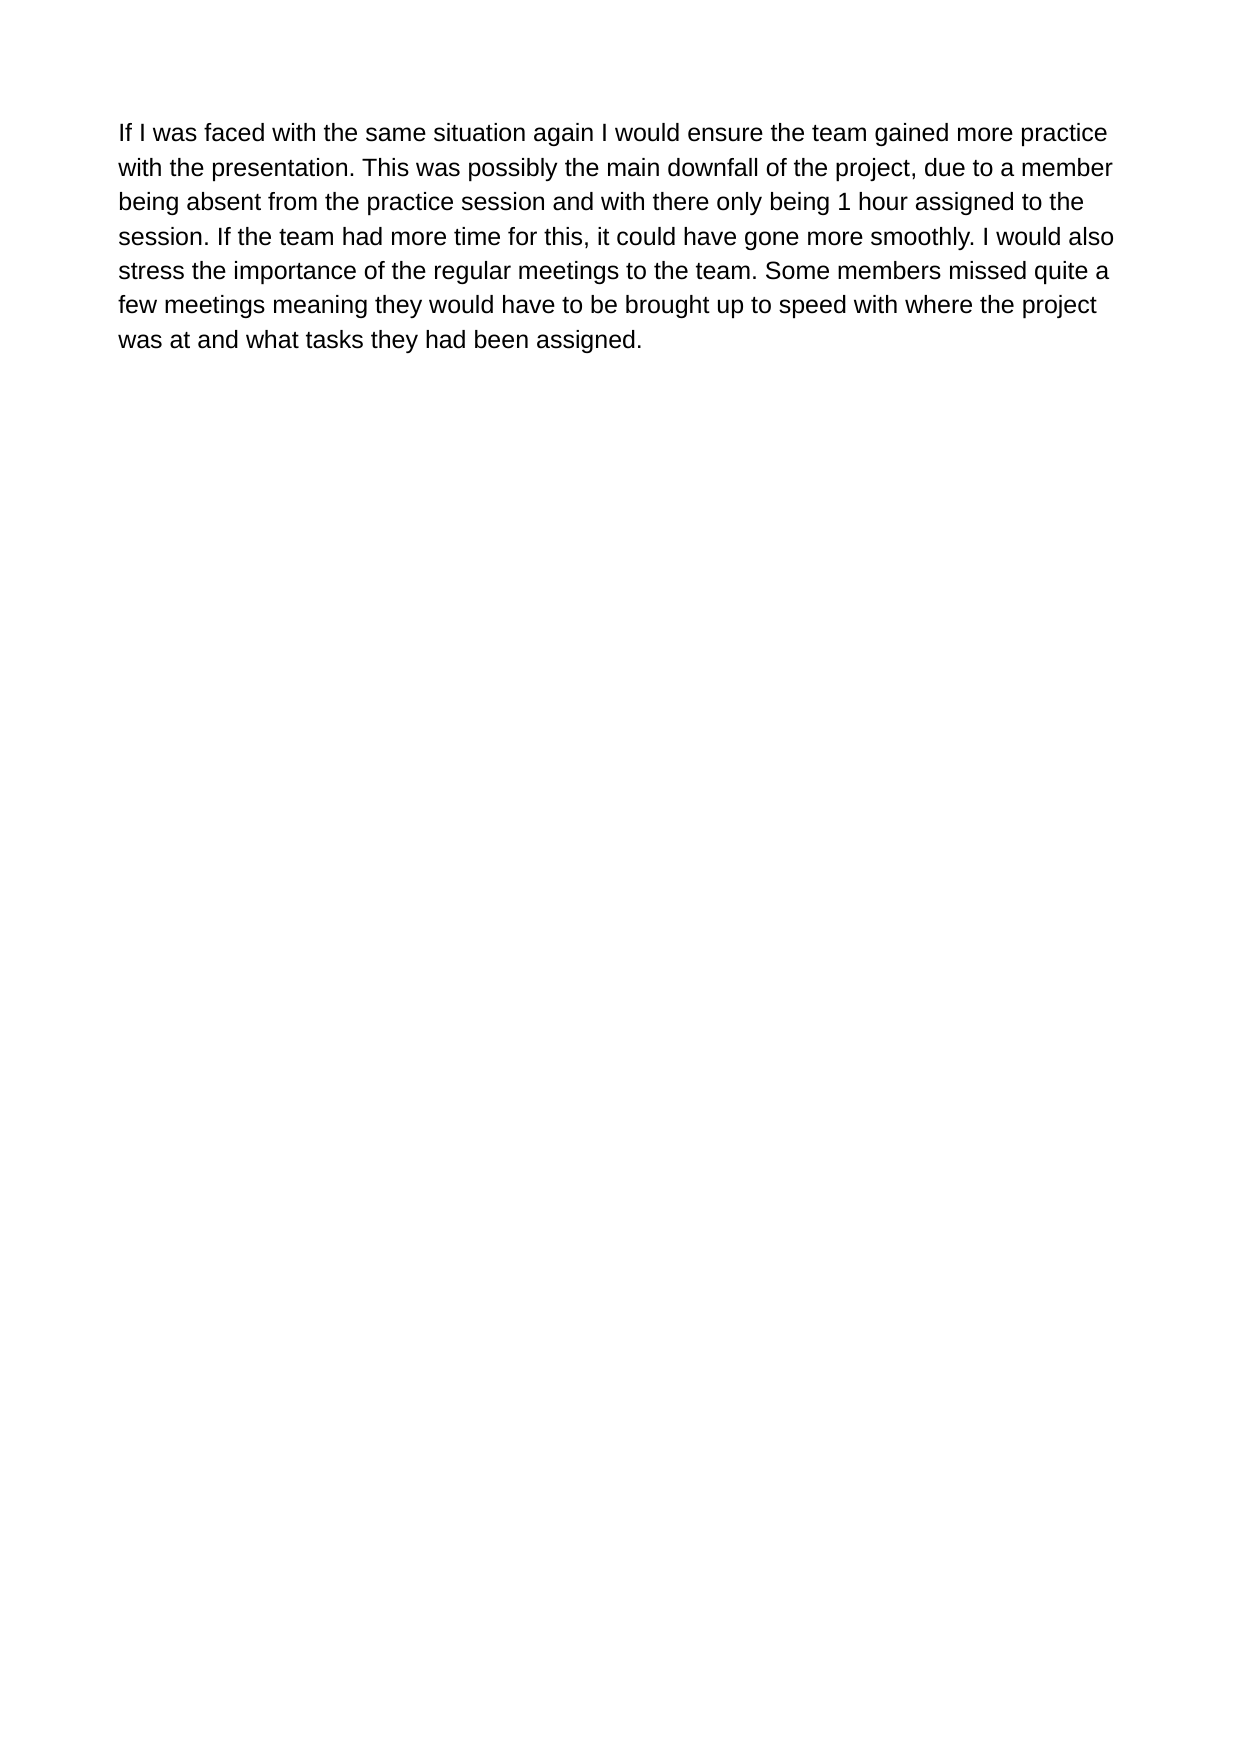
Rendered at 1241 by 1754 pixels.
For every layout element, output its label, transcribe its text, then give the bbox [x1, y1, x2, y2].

text If I was faced with the same situation again I would ensure the team gained more practice with the presentation. This was possibly the main downfall of the project, due to a member being absent from the practice session and with there only being 1 hour assigned to the session. If the team had more time for this, it could have gone more smoothly. I would also stress the importance of the regular meetings to the team. Some members missed quite a few meetings meaning they would have to be brought up to speed with where the project was at and what tasks they had been assigned. [118, 118, 1122, 354]
